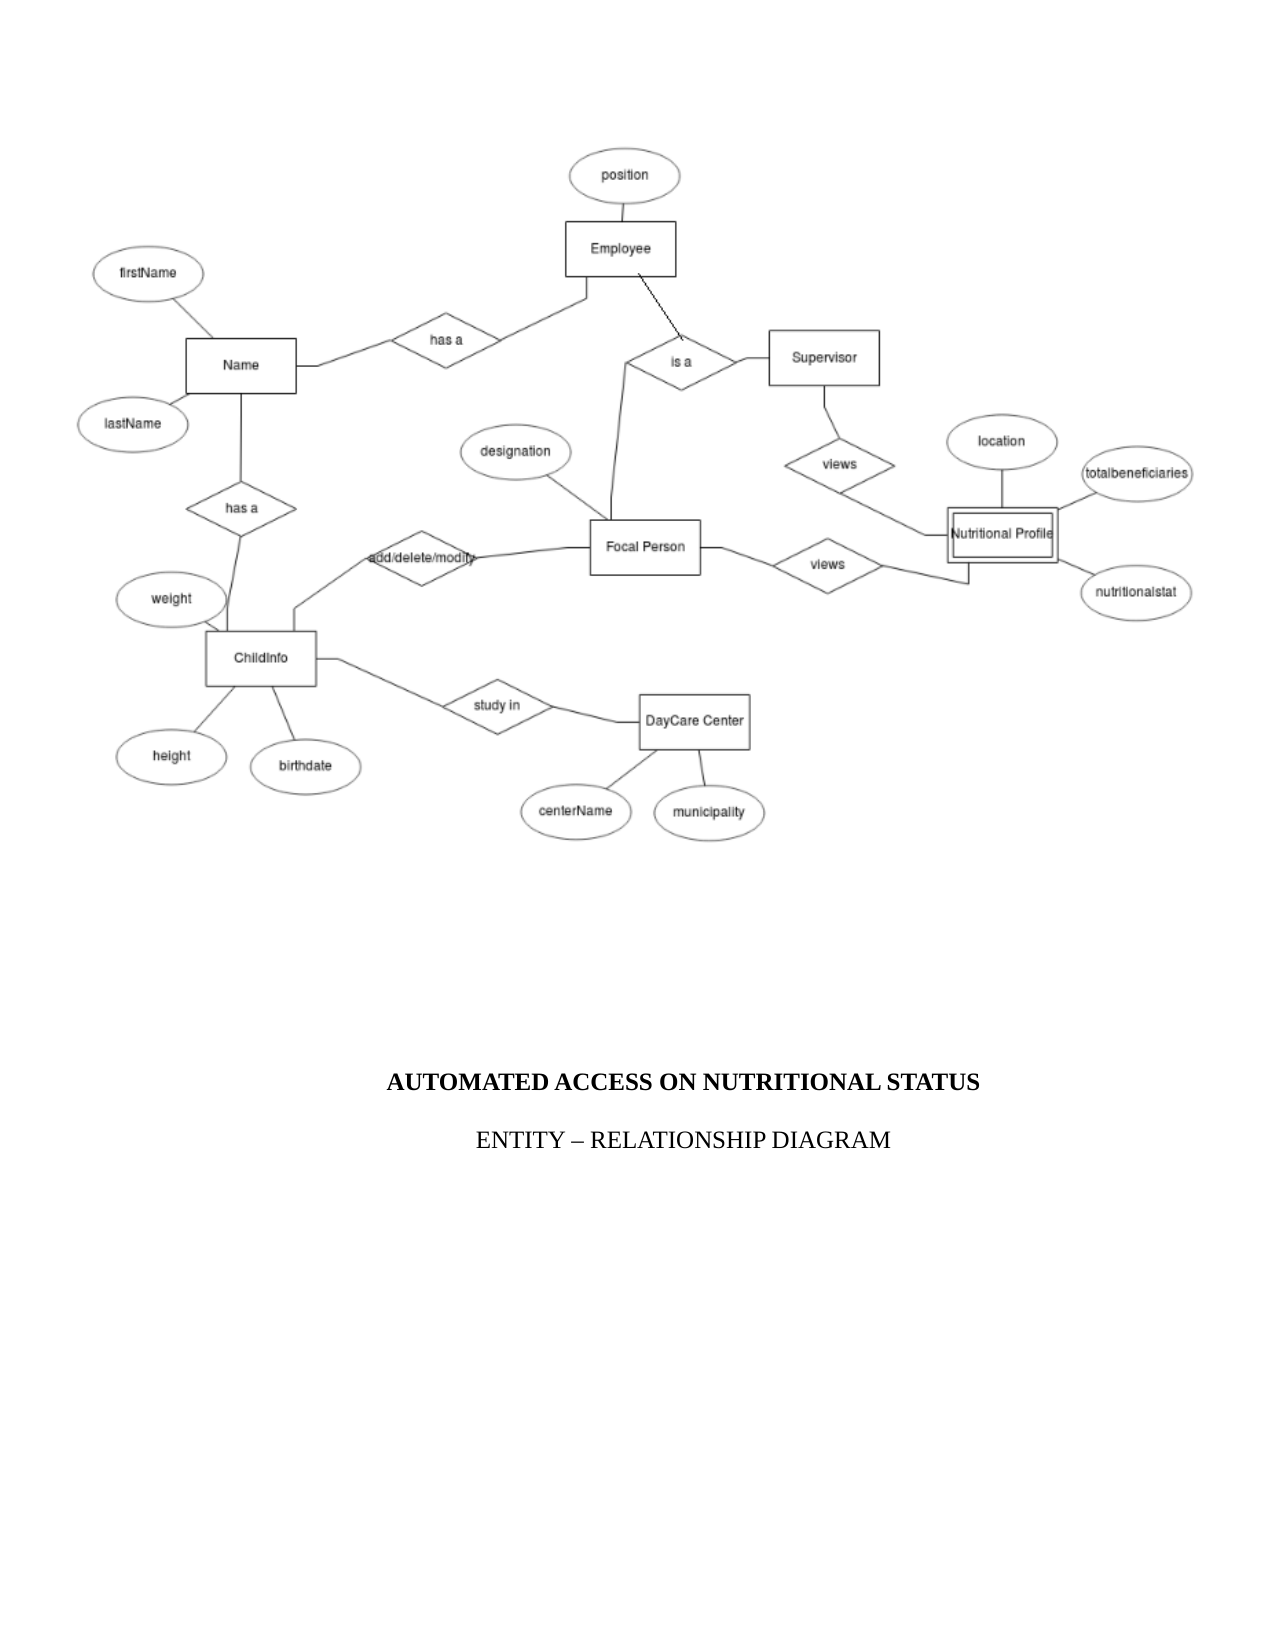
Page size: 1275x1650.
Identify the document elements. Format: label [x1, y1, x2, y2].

picture [66, 118, 1275, 880]
